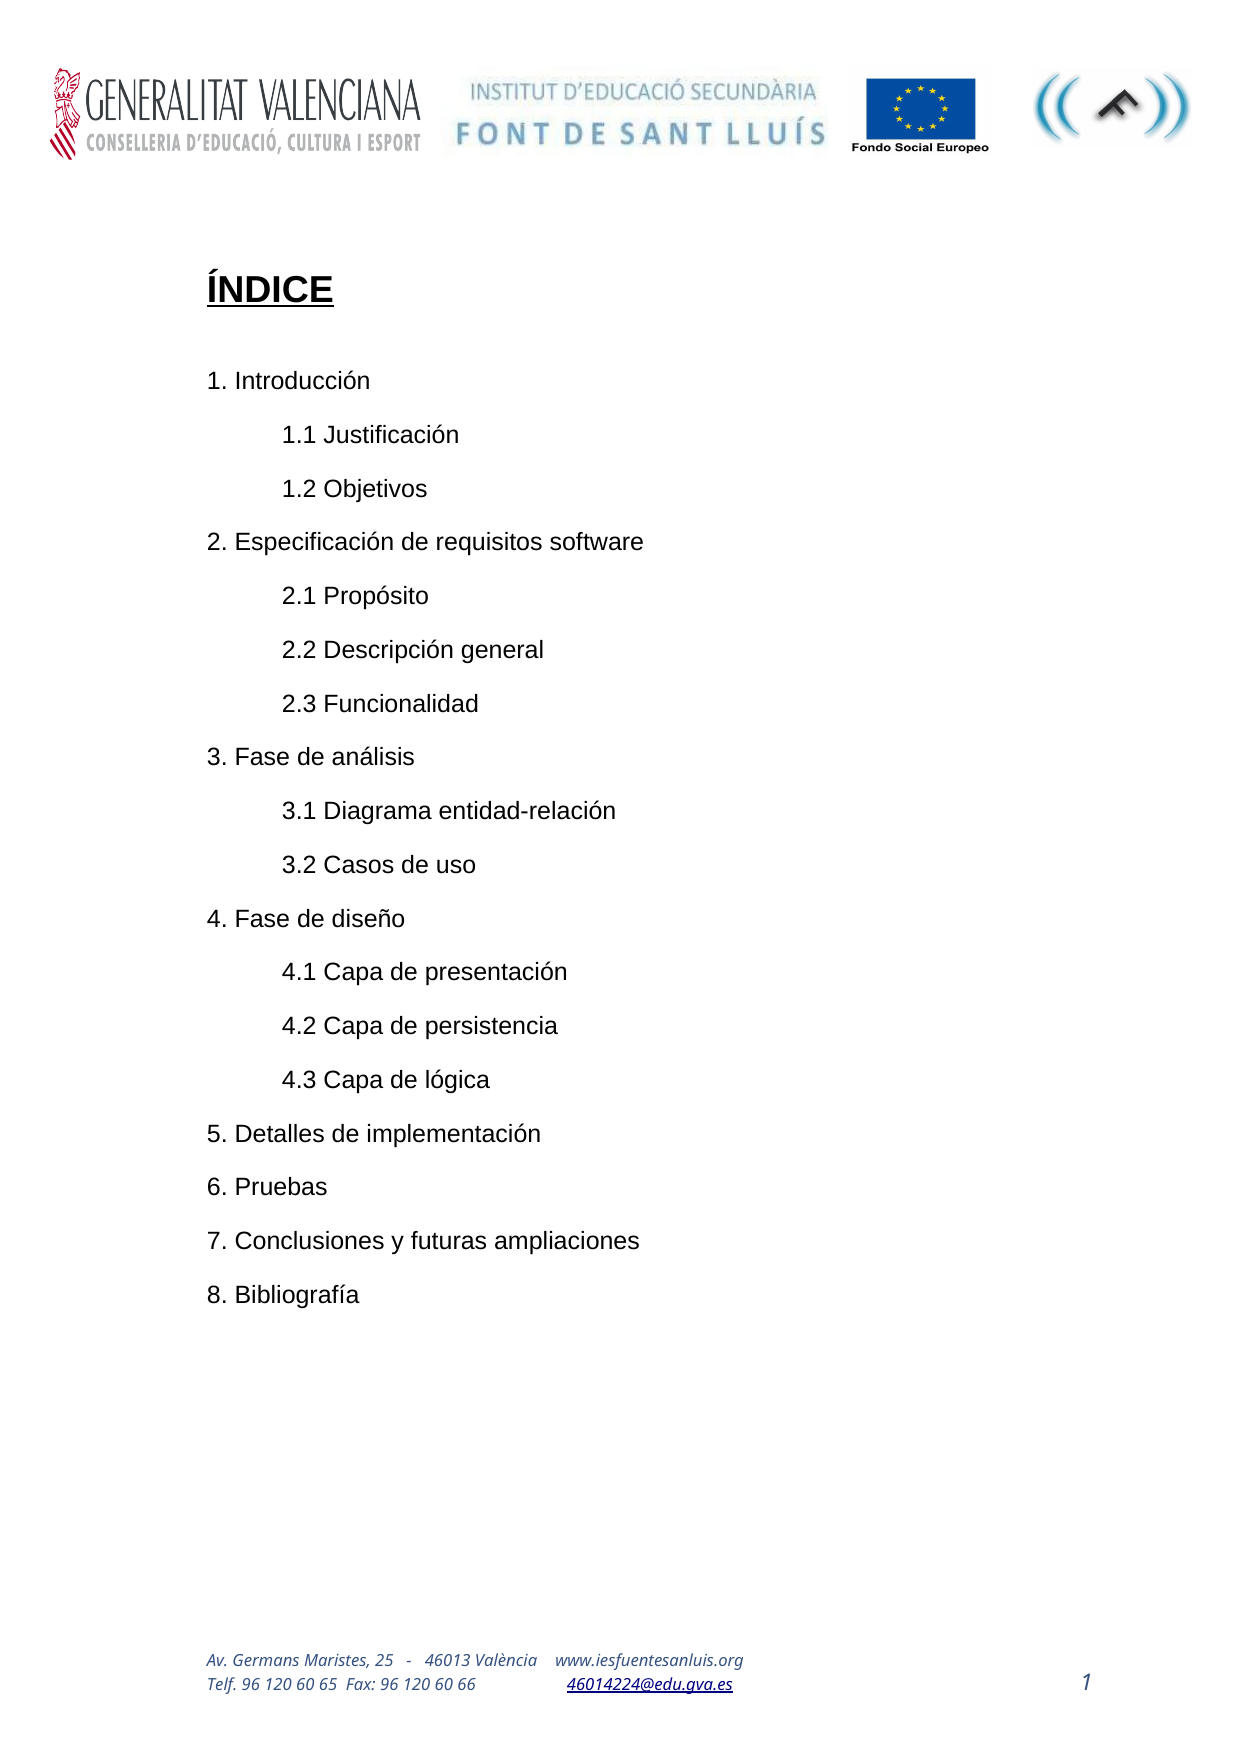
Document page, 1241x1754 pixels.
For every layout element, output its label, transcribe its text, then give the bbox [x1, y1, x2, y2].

picture [440, 66, 829, 157]
text 5. Detalles de implementación [207, 1119, 1122, 1147]
text 3.1 Diagrama entidad-relación [207, 796, 1122, 825]
text 2.3 Funcionalidad [207, 689, 1122, 717]
text 3.2 Casos de uso [207, 850, 1122, 879]
text 4.1 Capa de presentación [207, 957, 1122, 986]
text 1. Introducción [207, 366, 1122, 395]
picture [1032, 67, 1194, 148]
text 1.2 Objetivos [207, 474, 1122, 502]
text 8. Bibliografía [207, 1280, 1122, 1309]
text 2.2 Descripción general [207, 635, 1122, 664]
text 1.1 Justificación [207, 420, 1122, 449]
text 2. Especificación de requisitos software [207, 527, 1122, 556]
text 4.3 Capa de lógica [207, 1065, 1122, 1094]
text 7. Conclusiones y futuras ampliaciones [207, 1226, 1122, 1255]
picture [849, 61, 993, 157]
text 6. Pruebas [207, 1172, 1122, 1201]
text 3. Fase de análisis [207, 742, 1122, 771]
picture [46, 66, 424, 162]
text 4.2 Capa de persistencia [207, 1011, 1122, 1040]
text ÍNDICE [207, 267, 1122, 311]
text 2.1 Propósito [207, 581, 1122, 610]
text 4. Fase de diseño [207, 904, 1122, 932]
